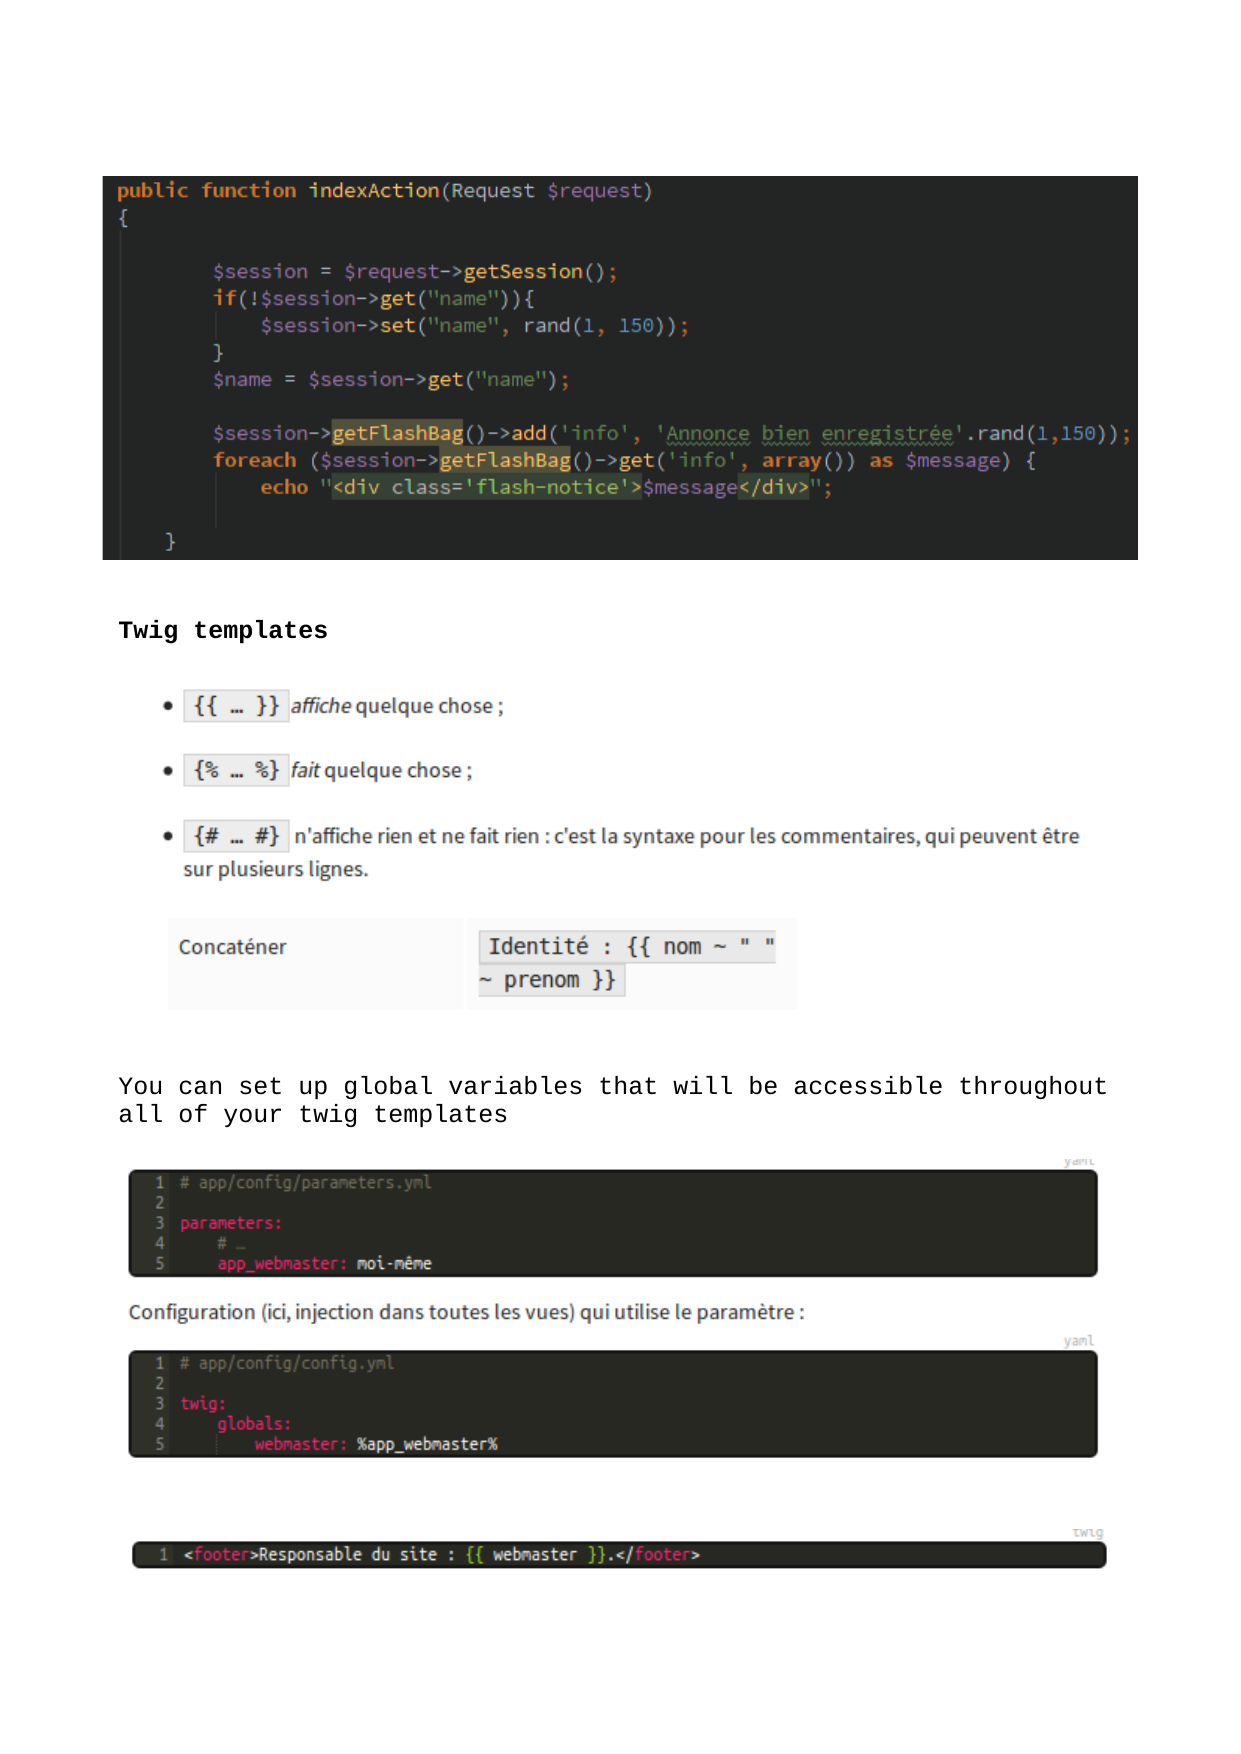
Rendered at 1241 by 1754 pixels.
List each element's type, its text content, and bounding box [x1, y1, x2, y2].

text You can set up global variables that will be accessible throughout all of your twig templates [118, 1073, 1122, 1130]
picture [132, 675, 1108, 900]
picture [168, 918, 798, 1016]
picture [120, 1529, 1121, 1586]
picture [102, 176, 1138, 560]
picture [118, 1159, 1123, 1472]
text Twig templates [118, 617, 1122, 646]
